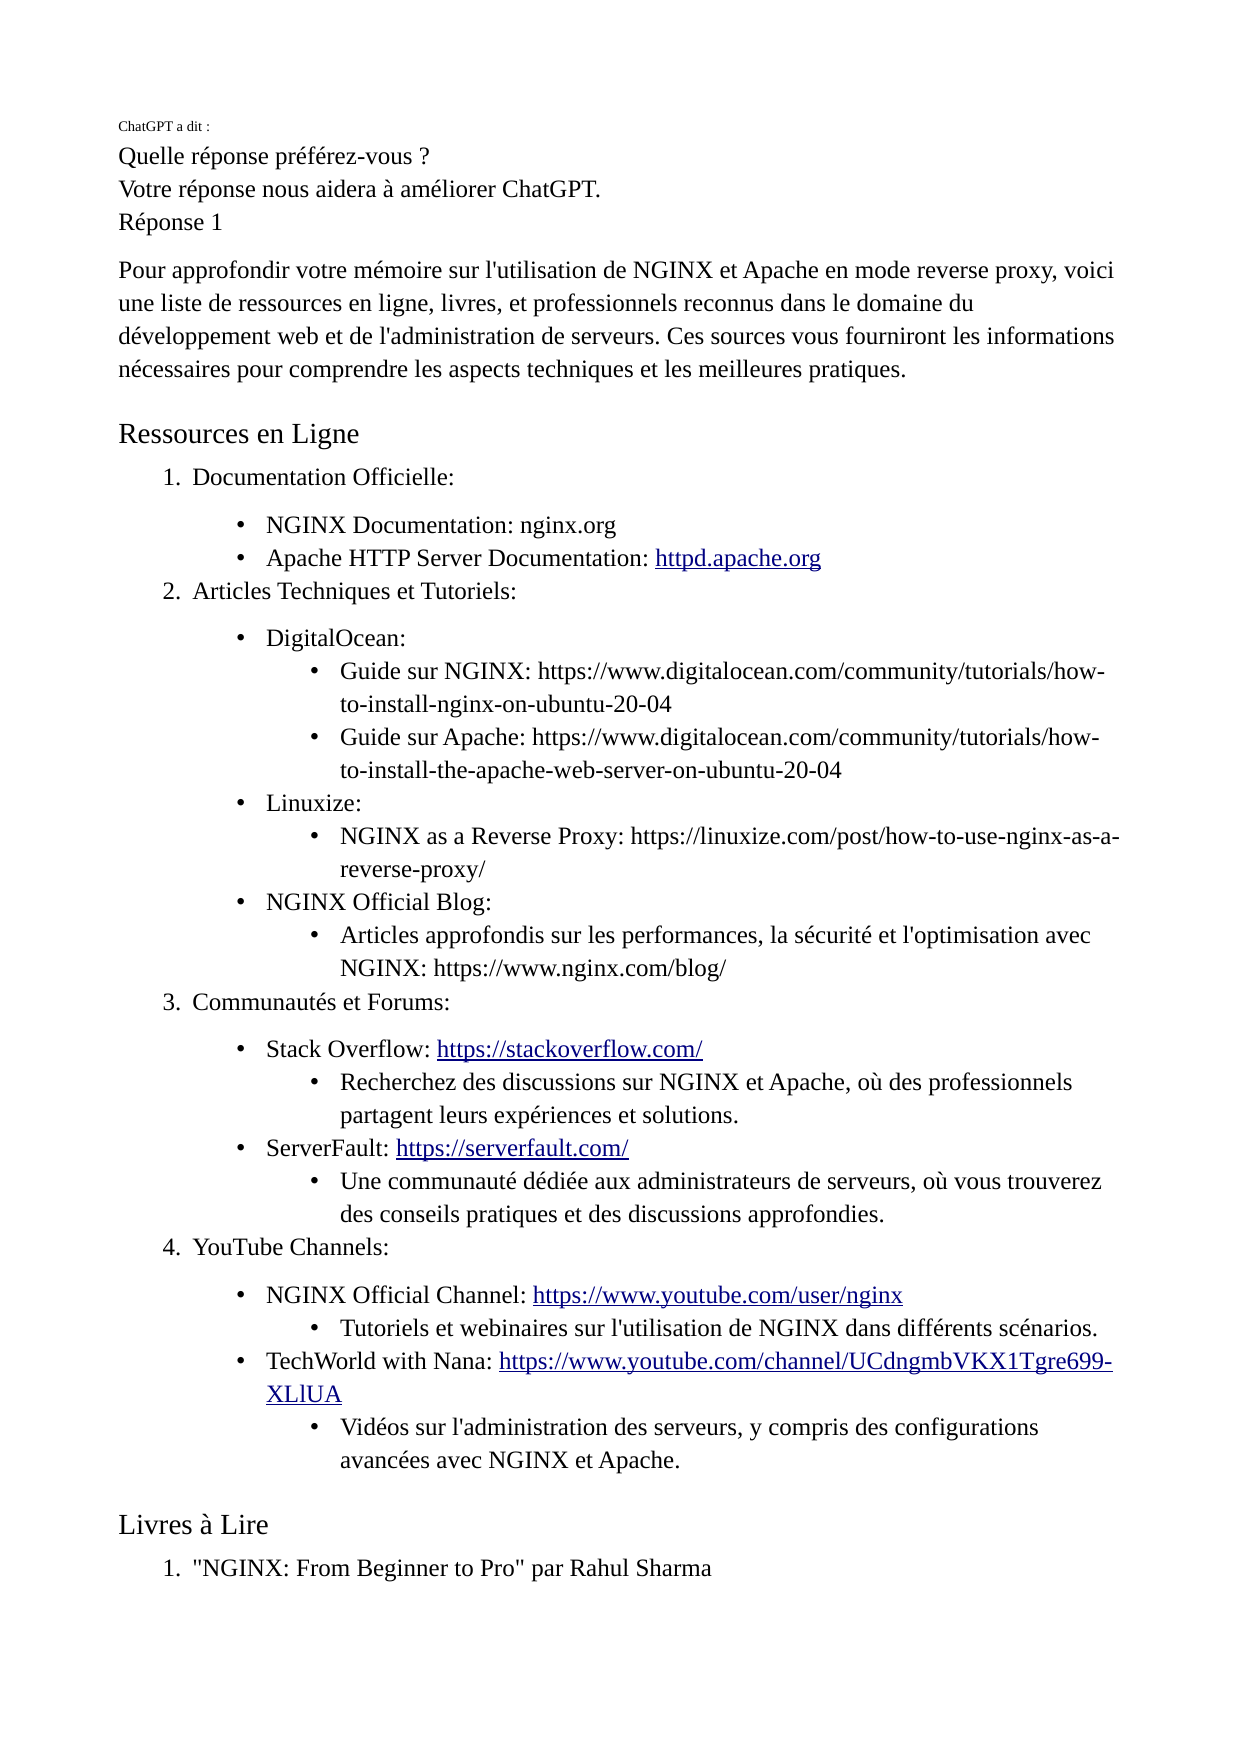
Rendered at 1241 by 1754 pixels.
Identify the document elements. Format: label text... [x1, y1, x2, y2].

list TechWorld with Nana: https://www.youtube.com/channel/UCdngmbVKX1Tgre699-XLlUA [236, 1346, 1122, 1408]
list DigitalOcean: [236, 623, 1122, 652]
list "NGINX: From Beginner to Pro" par Rahul Sharma [162, 1553, 1122, 1582]
list NGINX as a Reverse Proxy: https://linuxize.com/post/how-to-use-nginx-as-a-reverse-proxy/ [310, 821, 1122, 883]
text Pour approfondir votre mémoire sur l'utilisation de NGINX et Apache en mode reverse proxy, voici une liste de ressources en ligne, livres, et professionnels reconnus dans le domaine du développement web et de l'administration de serveurs. Ces sources vous fourniront les informations nécessaires pour comprendre les aspects techniques et les meilleures pratiques. [118, 255, 1122, 383]
list Apache HTTP Server Documentation: httpd.apache.org [236, 543, 1122, 571]
list NGINX Official Channel: https://www.youtube.com/user/nginx [236, 1280, 1122, 1309]
text Quelle réponse préférez-vous ? [118, 141, 1122, 170]
list Documentation Officielle: [162, 462, 1122, 491]
list Articles Techniques et Tutoriels: [162, 576, 1122, 604]
list ServerFault: https://serverfault.com/ [236, 1133, 1122, 1162]
list Guide sur Apache: https://www.digitalocean.com/community/tutorials/how-to-install-the-apache-web-server-on-ubuntu-20-04 [310, 722, 1122, 784]
list Articles approfondis sur les performances, la sécurité et l'optimisation avec NGINX: https://www.nginx.com/blog/ [310, 921, 1122, 982]
list Linuxize: [236, 788, 1122, 817]
text Votre réponse nous aidera à améliorer ChatGPT. [118, 174, 1122, 203]
list Vidéos sur l'administration des serveurs, y compris des configurations avancées avec NGINX et Apache. [310, 1412, 1122, 1474]
list Communautés et Forums: [162, 987, 1122, 1015]
list NGINX Official Blog: [236, 887, 1122, 916]
subtitle Livres à Lire [118, 1507, 1122, 1541]
list Une communauté dédiée aux administrateurs de serveurs, où vous trouverez des conseils pratiques et des discussions approfondies. [310, 1166, 1122, 1228]
subtitle ChatGPT a dit : [118, 118, 1122, 135]
list Recherchez des discussions sur NGINX et Apache, où des professionnels partagent leurs expériences et solutions. [310, 1067, 1122, 1129]
text Réponse 1 [118, 207, 1122, 236]
list Tutoriels et webinaires sur l'utilisation de NGINX dans différents scénarios. [310, 1313, 1122, 1342]
list YouTube Channels: [162, 1232, 1122, 1261]
list NGINX Documentation: nginx.org [236, 510, 1122, 538]
list Guide sur NGINX: https://www.digitalocean.com/community/tutorials/how-to-install-nginx-on-ubuntu-20-04 [310, 656, 1122, 718]
subtitle Ressources en Ligne [118, 416, 1122, 449]
list Stack Overflow: https://stackoverflow.com/ [236, 1034, 1122, 1063]
